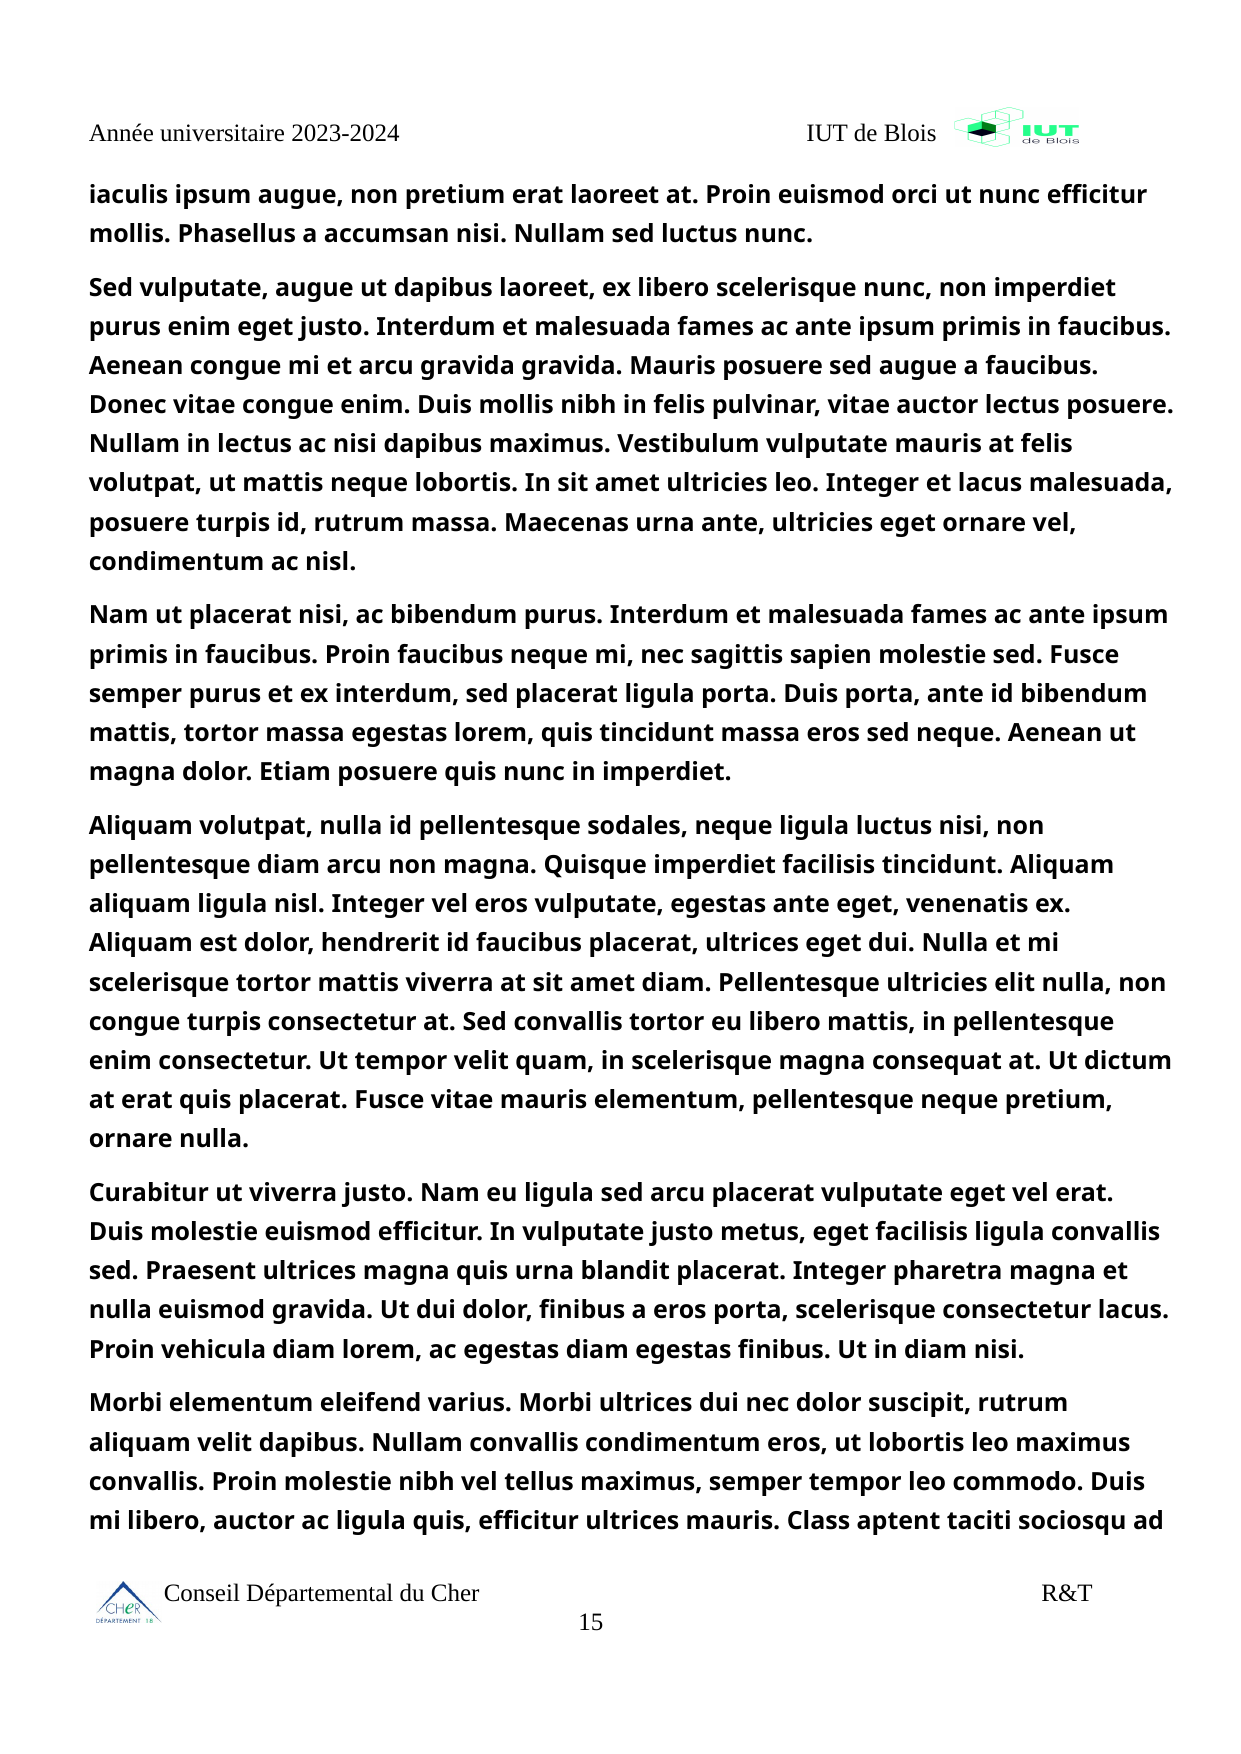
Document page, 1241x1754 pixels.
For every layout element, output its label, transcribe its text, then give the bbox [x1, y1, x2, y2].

text Nam ut placerat nisi, ac bibendum purus. Interdum et malesuada fames ac ante ipsum primis in faucibus. Proin faucibus neque mi, nec sagittis sapien molestie sed. Fusce semper purus et ex interdum, sed placerat ligula porta. Duis porta, ante id bibendum mattis, tortor massa egestas lorem, quis tincidunt massa eros sed neque. Aenean ut magna dolor. Etiam posuere quis nunc in imperdiet. [88, 597, 1175, 788]
text Aliquam volutpat, nulla id pellentesque sodales, neque ligula luctus nisi, non pellentesque diam arcu non magna. Quisque imperdiet facilisis tincidunt. Aliquam aliquam ligula nisl. Integer vel eros vulputate, egestas ante eget, venenatis ex. Aliquam est dolor, hendrerit id faucibus placerat, ultrices eget dui. Nulla et mi scelerisque tortor mattis viverra at sit amet diam. Pellentesque ultricies elit nulla, non congue turpis consectetur at. Sed convallis tortor eu libero mattis, in pellentesque enim consectetur. Ut tempor velit quam, in scelerisque magna consequat at. Ut dictum at erat quis placerat. Fusce vitae mauris elementum, pellentesque neque pretium, ornare nulla. [88, 808, 1175, 1155]
text Morbi elementum eleifend varius. Morbi ultrices dui nec dolor suscipit, rutrum aliquam velit dapibus. Nullam convallis condimentum eros, ut lobortis leo maximus convallis. Proin molestie nibh vel tellus maximus, semper tempor leo commodo. Duis mi libero, auctor ac ligula quis, efficitur ultrices mauris. Class aptent taciti sociosqu ad [88, 1385, 1175, 1537]
text iaculis ipsum augue, non pretium erat laoreet at. Proin euismod orci ut nunc efficitur mollis. Phasellus a accumsan nisi. Nullam sed luctus nunc. [88, 176, 1175, 249]
picture [954, 107, 1079, 147]
text Sed vulputate, augue ut dapibus laoreet, ex libero scelerisque nunc, non imperdiet purus enim eget justo. Interdum et malesuada fames ac ante ipsum primis in faucibus. Aenean congue mi et arcu gravida gravida. Mauris posuere sed augue a faucibus. Donec vitae congue enim. Duis mollis nibh in felis pulvinar, vitae auctor lectus posuere. Nullam in lectus ac nisi dapibus maximus. Vestibulum vulputate mauris at felis volutpat, ut mattis neque lobortis. In sit amet ultricies leo. Integer et lacus malesuada, posuere turpis id, rutrum massa. Maecenas urna ante, ultricies eget ornare vel, condimentum ac nisl. [88, 269, 1175, 577]
text Curabitur ut viverra justo. Nam eu ligula sed arcu placerat vulputate eget vel erat. Duis molestie euismod efficitur. In vulputate justo metus, eget facilisis ligula convallis sed. Praesent ultrices magna quis urna blandit placerat. Integer pharetra magna et nulla euismod gravida. Ut dui dolor, finibus a eros porta, scelerisque consectetur lacus. Proin vehicula diam lorem, ac egestas diam egestas finibus. Ut in diam nisi. [88, 1175, 1175, 1365]
picture [96, 1581, 162, 1623]
